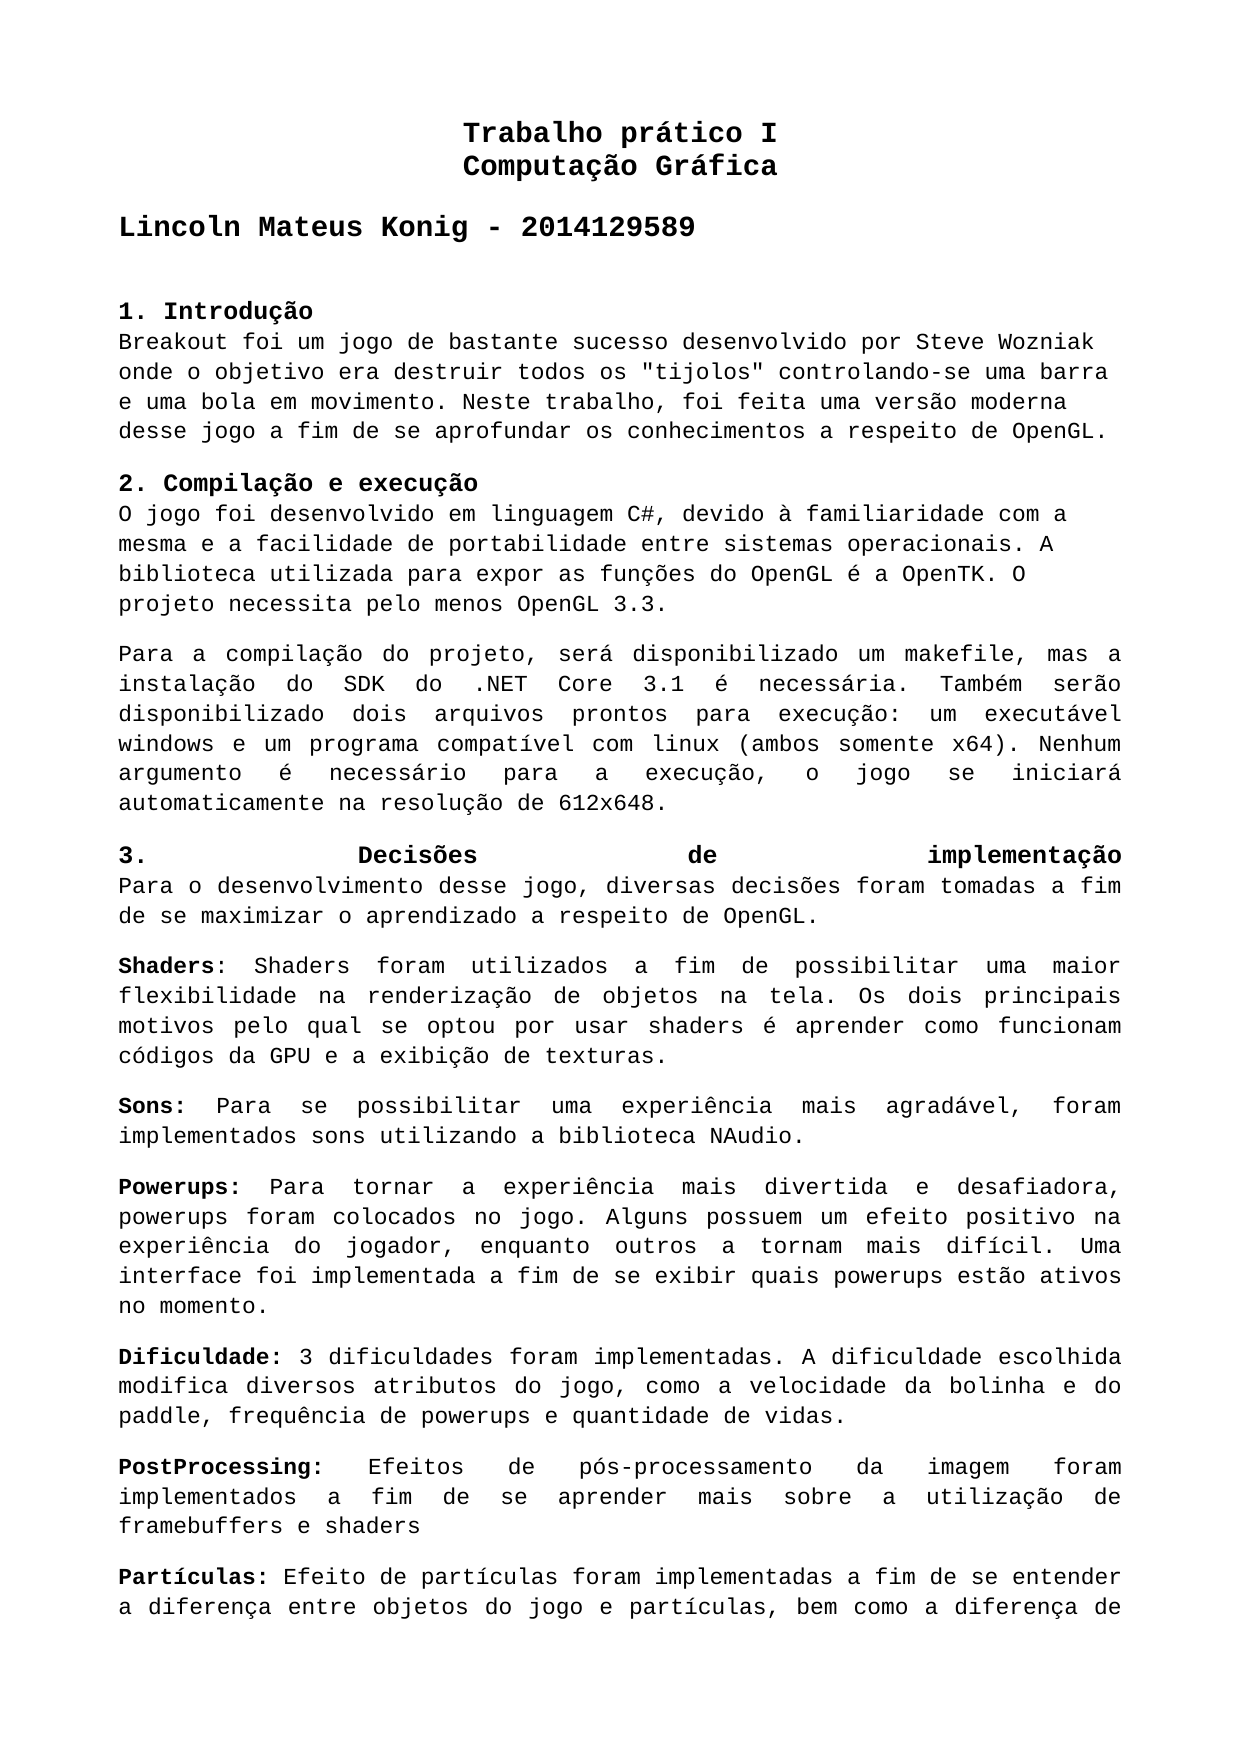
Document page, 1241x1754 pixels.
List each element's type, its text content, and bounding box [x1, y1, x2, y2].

text 2. Compilação e execução O jogo foi desenvolvido em linguagem C#, devido à familiaridade com a mesma e a facilidade de portabilidade entre sistemas operacionais. A biblioteca utilizada para expor as funções do OpenGL é a OpenTK. O projeto necessita pelo menos OpenGL 3.3. [118, 470, 1122, 618]
text Lincoln Mateus Konig - 2014129589 [118, 212, 1122, 245]
text Partículas: Efeito de partículas foram implementadas a fim de se entender a diferença entre objetos do jogo e partículas, bem como a diferença de [118, 1565, 1122, 1621]
text Trabalho prático I [118, 118, 1122, 151]
text Sons: Para se possibilitar uma experiência mais agradável, foram implementados sons utilizando a biblioteca NAudio. [118, 1095, 1122, 1151]
text 3. Decisões de implementação Para o desenvolvimento desse jogo, diversas decisões foram tomadas a fim de se maximizar o aprendizado a respeito de OpenGL. [118, 842, 1122, 930]
text Shaders: Shaders foram utilizados a fim de possibilitar uma maior flexibilidade na renderização de objetos na tela. Os dois principais motivos pelo qual se optou por usar shaders é aprender como funcionam códigos da GPU e a exibição de texturas. [118, 955, 1122, 1070]
text Powerups: Para tornar a experiência mais divertida e desafiadora, powerups foram colocados no jogo. Alguns possuem um efeito positivo na experiência do jogador, enquanto outros a tornam mais difícil. Uma interface foi implementada a fim de se exibir quais powerups estão ativos no momento. [118, 1175, 1122, 1320]
text Dificuldade: 3 dificuldades foram implementadas. A dificuldade escolhida modifica diversos atributos do jogo, como a velocidade da bolinha e do paddle, frequência de powerups e quantidade de vidas. [118, 1345, 1122, 1431]
text PostProcessing: Efeitos de pós-processamento da imagem foram implementados a fim de se aprender mais sobre a utilização de framebuffers e shaders [118, 1455, 1122, 1541]
text Para a compilação do projeto, será disponibilizado um makefile, mas a instalação do SDK do .NET Core 3.1 é necessária. Também serão disponibilizado dois arquivos prontos para execução: um executável windows e um programa compatível com linux (ambos somente x64). Nenhum argumento é necessário para a execução, o jogo se iniciará automaticamente na resolução de 612x648. [118, 643, 1122, 817]
text 1. Introdução Breakout foi um jogo de bastante sucesso desenvolvido por Steve Wozniak onde o objetivo era destruir todos os "tijolos" controlando-se uma barra e uma bola em movimento. Neste trabalho, foi feita uma versão moderna desse jogo a fim de se aprofundar os conhecimentos a respeito de OpenGL. [118, 298, 1122, 446]
text Computação Gráfica [118, 151, 1122, 184]
